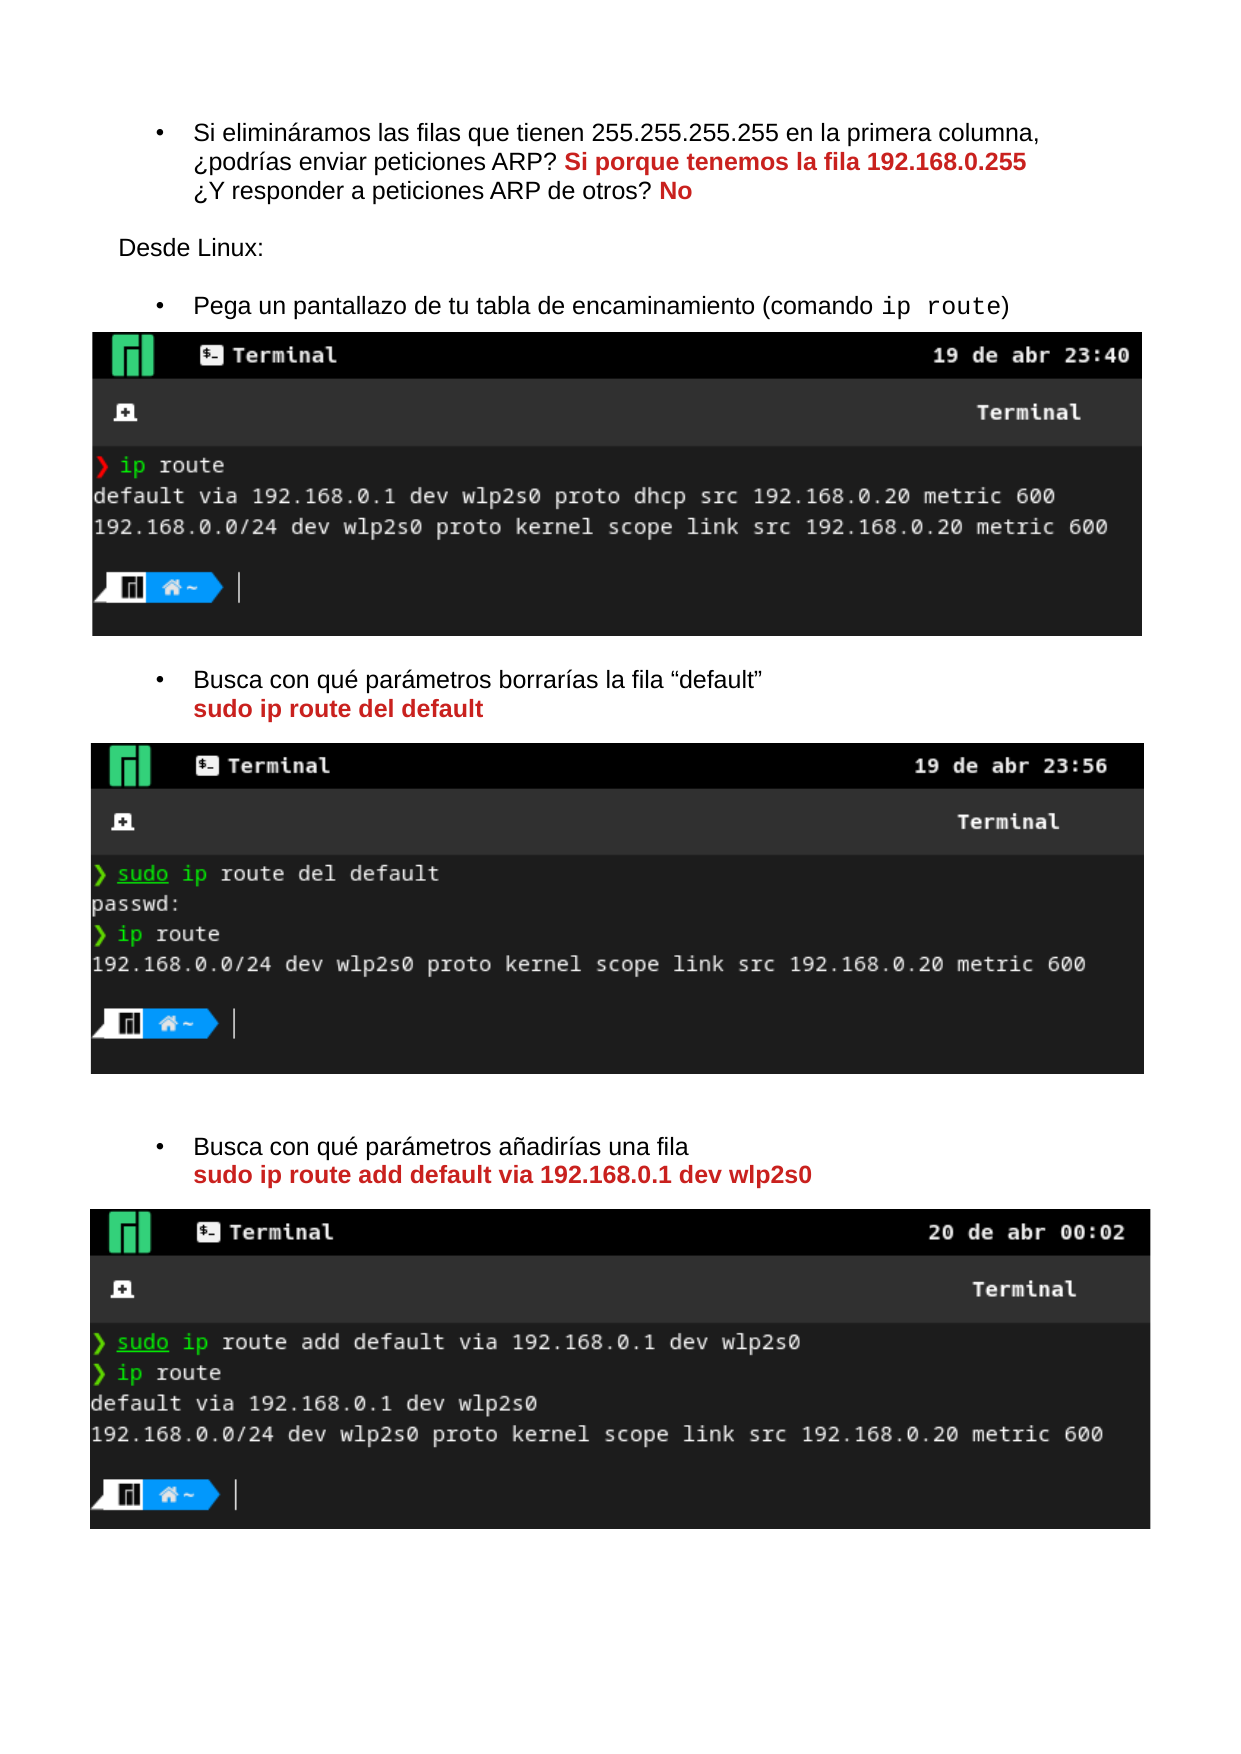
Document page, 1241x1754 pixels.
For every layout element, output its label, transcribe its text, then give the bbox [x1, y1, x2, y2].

list Busca con qué parámetros borrarías la fila “default” [156, 665, 1122, 693]
text Desde Linux: [118, 233, 1122, 262]
list sudo ip route del default [156, 693, 1122, 722]
list Si elimináramos las filas que tienen 255.255.255.255 en la primera columna, ¿podrías enviar peticiones ARP? Si porque tenemos la fila 192.168.0.255 ¿Y responder a peticiones ARP de otros? No [156, 118, 1122, 204]
list Pega un pantallazo de tu tabla de encaminamiento (comando ip route) [156, 291, 1122, 322]
list Busca con qué parámetros añadirías una fila [156, 1132, 1122, 1160]
list sudo ip route add default via 192.168.0.1 dev wlp2s0 [156, 1160, 1122, 1189]
